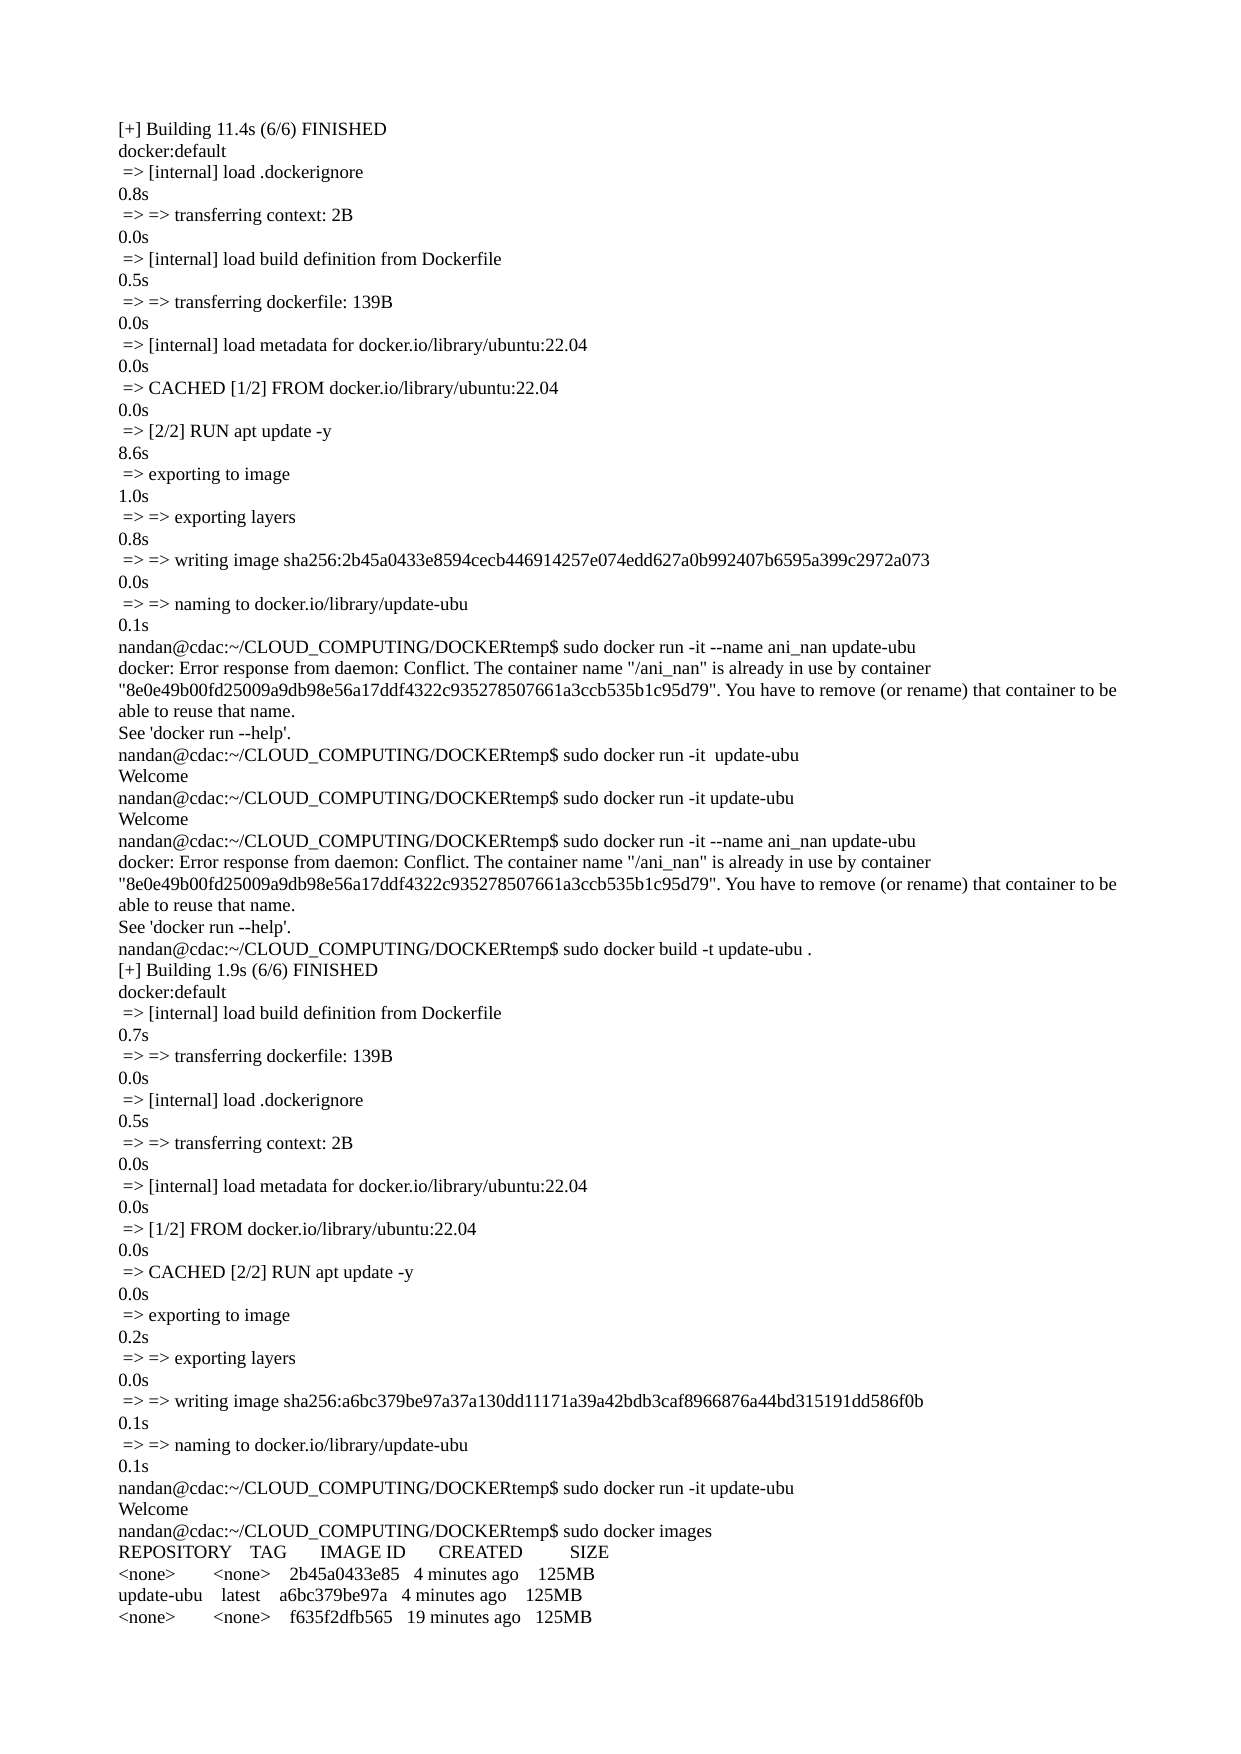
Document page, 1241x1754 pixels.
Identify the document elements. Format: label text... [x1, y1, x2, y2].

text => [internal] load build definition from Dockerfile 0.7s [118, 1002, 1122, 1045]
text docker: Error response from daemon: Conflict. The container name "/ani_nan" is already in use by container "8e0e49b00fd25009a9db98e56a17ddf4322c935278507661a3ccb535b1c95d79". You have to remove (or rename) that container to be able to reuse that name. [118, 657, 1122, 722]
text Welcome [118, 808, 1122, 830]
text nandan@cdac:~/CLOUD_COMPUTING/DOCKERtemp$ sudo docker build -t update-ubu . [118, 937, 1122, 959]
text => CACHED [2/2] RUN apt update -y 0.0s [118, 1261, 1122, 1304]
text <none> <none> f635f2dfb565 19 minutes ago 125MB [118, 1606, 1122, 1627]
text => [internal] load build definition from Dockerfile 0.5s [118, 247, 1122, 291]
text => => exporting layers 0.0s [118, 1347, 1122, 1390]
text => => writing image sha256:a6bc379be97a37a130dd11171a39a42bdb3caf8966876a44bd315191dd586f0b 0.1s [118, 1390, 1122, 1433]
text REPOSITORY TAG IMAGE ID CREATED SIZE [118, 1541, 1122, 1563]
text => => transferring dockerfile: 139B 0.0s [118, 291, 1122, 334]
text [+] Building 11.4s (6/6) FINISHED docker:default [118, 118, 1122, 161]
text => [internal] load metadata for docker.io/library/ubuntu:22.04 0.0s [118, 1175, 1122, 1218]
text => [1/2] FROM docker.io/library/ubuntu:22.04 0.0s [118, 1218, 1122, 1261]
text => => transferring dockerfile: 139B 0.0s [118, 1045, 1122, 1088]
text Welcome [118, 765, 1122, 787]
text [+] Building 1.9s (6/6) FINISHED docker:default [118, 959, 1122, 1002]
text => => transferring context: 2B 0.0s [118, 1132, 1122, 1175]
text => => transferring context: 2B 0.0s [118, 204, 1122, 247]
text nandan@cdac:~/CLOUD_COMPUTING/DOCKERtemp$ sudo docker run -it update-ubu [118, 787, 1122, 808]
text nandan@cdac:~/CLOUD_COMPUTING/DOCKERtemp$ sudo docker run -it update-ubu [118, 1477, 1122, 1498]
text => [internal] load .dockerignore 0.8s [118, 161, 1122, 204]
text => => exporting layers 0.8s [118, 506, 1122, 549]
text nandan@cdac:~/CLOUD_COMPUTING/DOCKERtemp$ sudo docker images [118, 1520, 1122, 1541]
text => => writing image sha256:2b45a0433e8594cecb446914257e074edd627a0b992407b6595a399c2972a073 0.0s [118, 549, 1122, 592]
text <none> <none> 2b45a0433e85 4 minutes ago 125MB [118, 1563, 1122, 1584]
text => CACHED [1/2] FROM docker.io/library/ubuntu:22.04 0.0s [118, 377, 1122, 420]
text => => naming to docker.io/library/update-ubu 0.1s [118, 1433, 1122, 1477]
text update-ubu latest a6bc379be97a 4 minutes ago 125MB [118, 1584, 1122, 1606]
text docker: Error response from daemon: Conflict. The container name "/ani_nan" is already in use by container "8e0e49b00fd25009a9db98e56a17ddf4322c935278507661a3ccb535b1c95d79". You have to remove (or rename) that container to be able to reuse that name. [118, 851, 1122, 916]
text => exporting to image 0.2s [118, 1304, 1122, 1347]
text See 'docker run --help'. [118, 722, 1122, 743]
text => => naming to docker.io/library/update-ubu 0.1s [118, 592, 1122, 636]
text nandan@cdac:~/CLOUD_COMPUTING/DOCKERtemp$ sudo docker run -it --name ani_nan update-ubu [118, 830, 1122, 851]
text nandan@cdac:~/CLOUD_COMPUTING/DOCKERtemp$ sudo docker run -it update-ubu [118, 743, 1122, 765]
text => [internal] load metadata for docker.io/library/ubuntu:22.04 0.0s [118, 334, 1122, 377]
text nandan@cdac:~/CLOUD_COMPUTING/DOCKERtemp$ sudo docker run -it --name ani_nan update-ubu [118, 636, 1122, 657]
text => [internal] load .dockerignore 0.5s [118, 1088, 1122, 1132]
text See 'docker run --help'. [118, 916, 1122, 937]
text Welcome [118, 1498, 1122, 1520]
text => exporting to image 1.0s [118, 463, 1122, 506]
text => [2/2] RUN apt update -y 8.6s [118, 420, 1122, 463]
